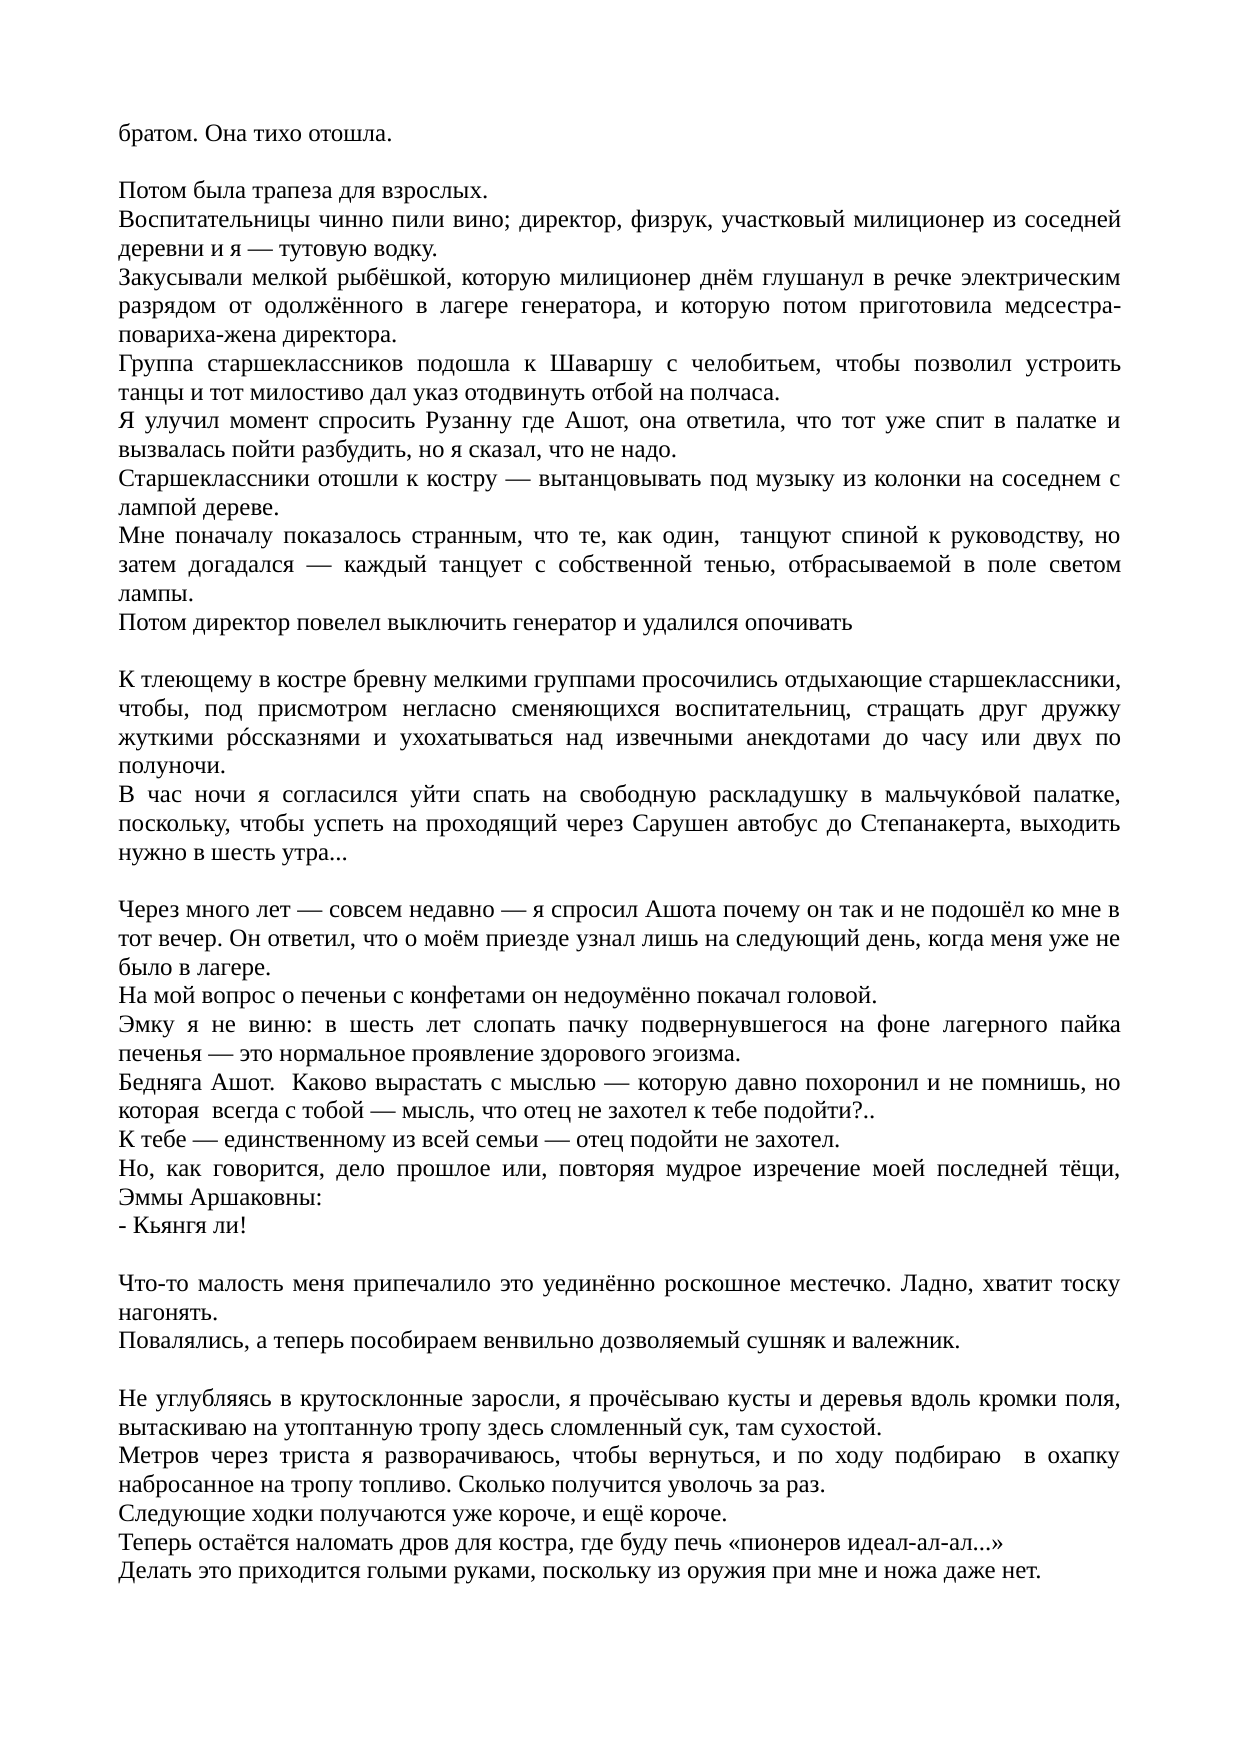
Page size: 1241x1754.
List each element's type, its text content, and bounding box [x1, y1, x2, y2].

text Не углубляясь в крутосклонные заросли, я прочёсываю кусты и деревья вдоль кромки поля, вытаскиваю на утоптанную тропу здесь сломленный сук, там сухостой. [118, 1383, 1122, 1441]
text Метров через триста я разворачиваюсь, чтобы вернуться, и по ходу подбираю в охапку набросанное на тропу топливо. Сколько получится уволочь за раз. [118, 1441, 1122, 1498]
text Потом директор повелел выключить генератор и удалился опочивать [118, 607, 1122, 636]
text Через много лет — совсем недавно — я спросил Ашота почему он так и не подошёл ко мне в тот вечер. Он ответил, что о моём приезде узнал лишь на следующий день, когда меня уже не было в лагере. [118, 894, 1122, 981]
text В час ночи я согласился уйти спать на свободную раскладушку в мальчукóвой палатке, поскольку, чтобы успеть на проходящий через Сарушен автобус до Степанакерта, выходить нужно в шесть утра... [118, 779, 1122, 866]
text Мне поначалу показалось странным, что те, как один, танцуют спиной к руководству, но затем догадался — каждый танцует с собственной тенью, отбрасываемой в поле светом лампы. [118, 521, 1122, 607]
text Закусывали мелкой рыбёшкой, которую милиционер днём глушанул в речке электрическим разрядом от одолжённого в лагере генератора, и которую потом приготовила медсестра-повариха-жена директора. [118, 262, 1122, 348]
text Потом была трапеза для взрослых. [118, 176, 1122, 204]
text На мой вопрос о печеньи с конфетами он недоумённо покачал головой. [118, 981, 1122, 1009]
text Делать это приходится голыми руками, поскольку из оружия при мне и ножа даже нет. [118, 1556, 1122, 1584]
text Бедняга Ашот. Каково вырастать с мыслью — которую давно похоронил и не помнишь, но которая всегда с тобой — мысль, что отец не захотел к тебе подойти?.. [118, 1067, 1122, 1124]
text Теперь остаётся наломать дров для костра, где буду печь «пионеров идеал-ал-ал...» [118, 1527, 1122, 1556]
text Следующие ходки получаются уже короче, и ещё короче. [118, 1498, 1122, 1527]
text Старшеклассники отошли к костру — вытанцовывать под музыку из колонки на соседнем с лампой дереве. [118, 463, 1122, 521]
text К тлеющему в костре бревну мелкими группами просочились отдыхающие старшеклассники, чтобы, под присмотром негласно сменяющихся воспитательниц, стращать друг дружку жуткими рóссказнями и ухохатываться над извечными анекдотами до часу или двух по полуночи. [118, 664, 1122, 779]
text братом. Она тихо отошла. [118, 118, 1122, 147]
text Воспитательницы чинно пили вино; директор, физрук, участковый милиционер из соседней деревни и я — тутовую водку. [118, 204, 1122, 262]
text Но, как говорится, дело прошлое или, повторяя мудрое изречение моей последней тёщи, Эммы Аршаковны: [118, 1153, 1122, 1211]
text Повалялись, а теперь пособираем венвильно дозволяемый сушняк и валежник. [118, 1326, 1122, 1354]
text Я улучил момент спросить Рузанну где Ашот, она ответила, что тот уже спит в палатке и вызвалась пойти разбудить, но я сказал, что не надо. [118, 406, 1122, 463]
text - Кьянгя ли! [118, 1211, 1122, 1239]
text Эмку я не виню: в шесть лет слопать пачку подвернувшегося на фоне лагерного пайка печенья — это нормальное проявление здорового эгоизма. [118, 1009, 1122, 1067]
text Группа старшеклассников подошла к Шаваршу с челобитьем, чтобы позволил устроить танцы и тот милостиво дал указ отодвинуть отбой на полчаса. [118, 348, 1122, 406]
text Что-то малость меня припечалило это уединённо роскошное местечко. Ладно, хватит тоску нагонять. [118, 1268, 1122, 1326]
text К тебе — единственному из всей семьи — отец подойти не захотел. [118, 1124, 1122, 1153]
